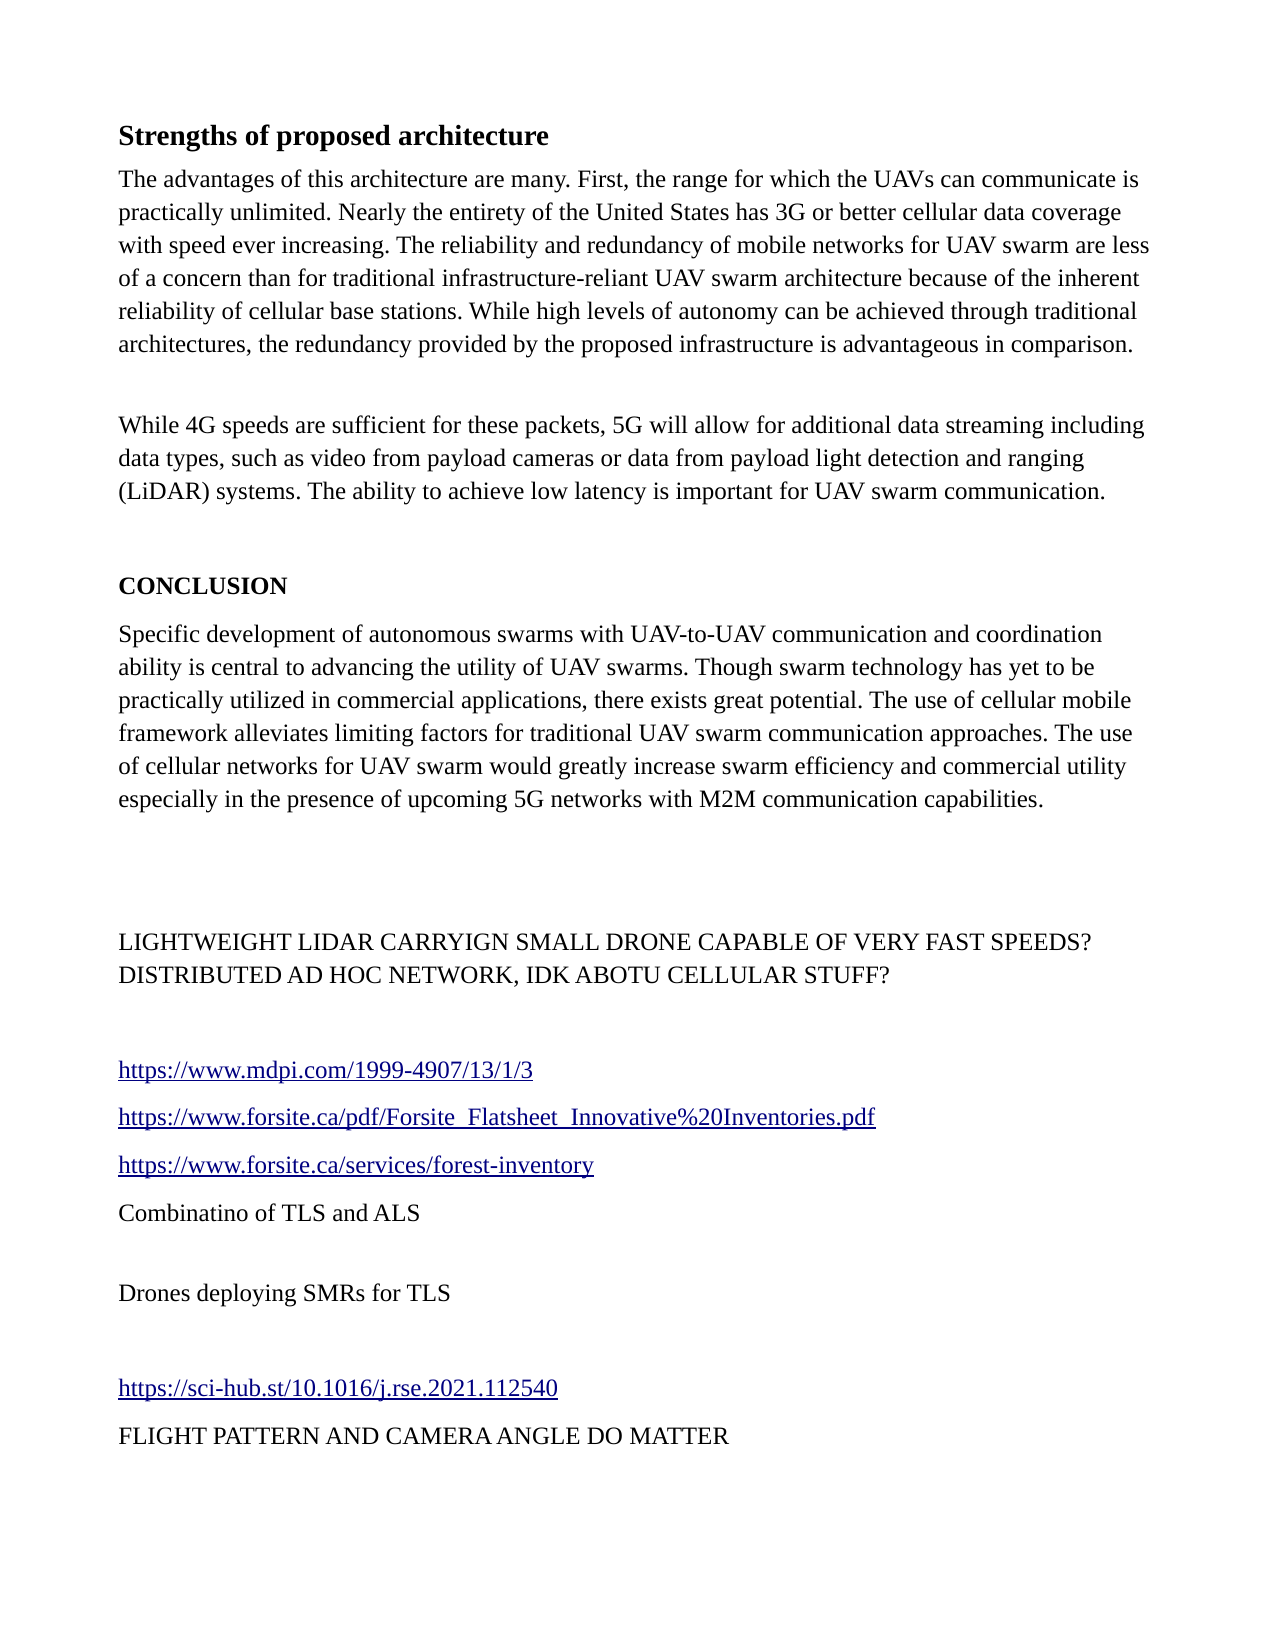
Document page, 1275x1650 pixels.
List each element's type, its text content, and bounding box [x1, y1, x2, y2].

text CONCLUSION [118, 571, 1157, 600]
text The advantages of this architecture are many. First, the range for which the UAVs can communicate is practically unlimited. Nearly the entirety of the United States has 3G or better cellular data coverage with speed ever increasing. The reliability and redundancy of mobile networks for UAV swarm are less of a concern than for traditional infrastructure-reliant UAV swarm architecture because of the inherent reliability of cellular base stations. While high levels of autonomy can be achieved through traditional architectures, the redundancy provided by the proposed infrastructure is advantageous in comparison. [118, 164, 1157, 358]
text LIGHTWEIGHT LIDAR CARRYIGN SMALL DRONE CAPABLE OF VERY FAST SPEEDS? DISTRIBUTED AD HOC NETWORK, IDK ABOTU CELLULAR STUFF? [118, 927, 1157, 988]
text https://sci-hub.st/10.1016/j.rse.2021.112540 [118, 1373, 1157, 1402]
text https://www.forsite.ca/pdf/Forsite_Flatsheet_Innovative%20Inventories.pdf [118, 1102, 1157, 1131]
text https://www.forsite.ca/services/forest-inventory [118, 1150, 1157, 1179]
text Drones deploying SMRs for TLS [118, 1278, 1157, 1307]
text While 4G speeds are sufficient for these packets, 5G will allow for additional data streaming including data types, such as video from payload cameras or data from payload light detection and ranging (LiDAR) systems. The ability to achieve low latency is important for UAV swarm communication. [118, 410, 1157, 505]
subtitle Strengths of proposed architecture [118, 118, 1157, 152]
text https://www.mdpi.com/1999-4907/13/1/3 [118, 1055, 1157, 1084]
text Combinatino of TLS and ALS [118, 1198, 1157, 1259]
text Specific development of autonomous swarms with UAV-to-UAV communication and coordination ability is central to advancing the utility of UAV swarms. Though swarm technology has yet to be practically utilized in commercial applications, there exists great potential. The use of cellular mobile framework alleviates limiting factors for traditional UAV swarm communication approaches. The use of cellular networks for UAV swarm would greatly increase swarm efficiency and commercial utility especially in the presence of upcoming 5G networks with M2M communication capabilities. [118, 619, 1157, 813]
text FLIGHT PATTERN AND CAMERA ANGLE DO MATTER [118, 1421, 1157, 1450]
